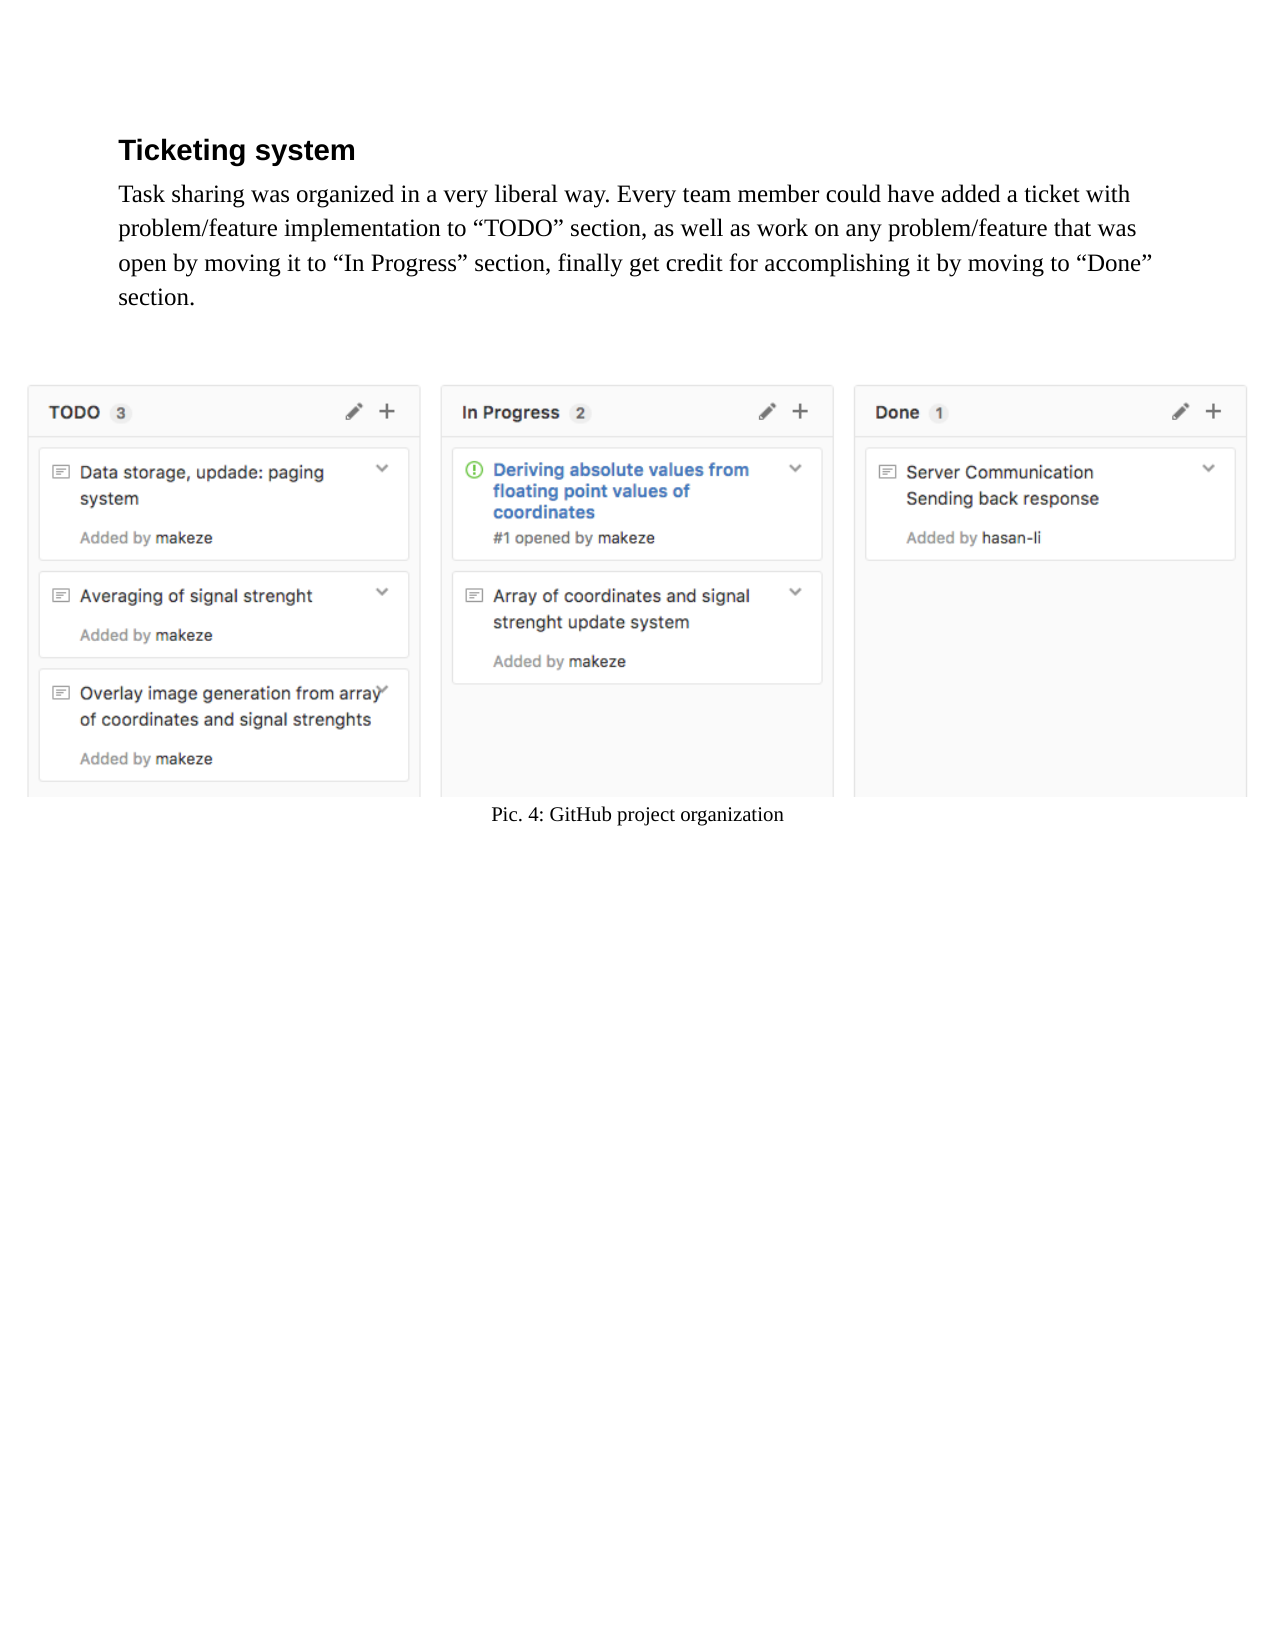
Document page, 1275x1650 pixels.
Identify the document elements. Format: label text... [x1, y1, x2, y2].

text Task sharing was organized in a very liberal way. Every team member could have added a ticket with problem/feature implementation to “TODO” section, as well as work on any problem/feature that was open by moving it to “In Progress” section, finally get credit for accomplishing it by moving to “Done” section. [118, 179, 1157, 311]
text Pic. 4: GitHub project organization [118, 797, 1157, 826]
picture [15, 380, 1261, 797]
subtitle Ticketing system [118, 133, 1157, 166]
